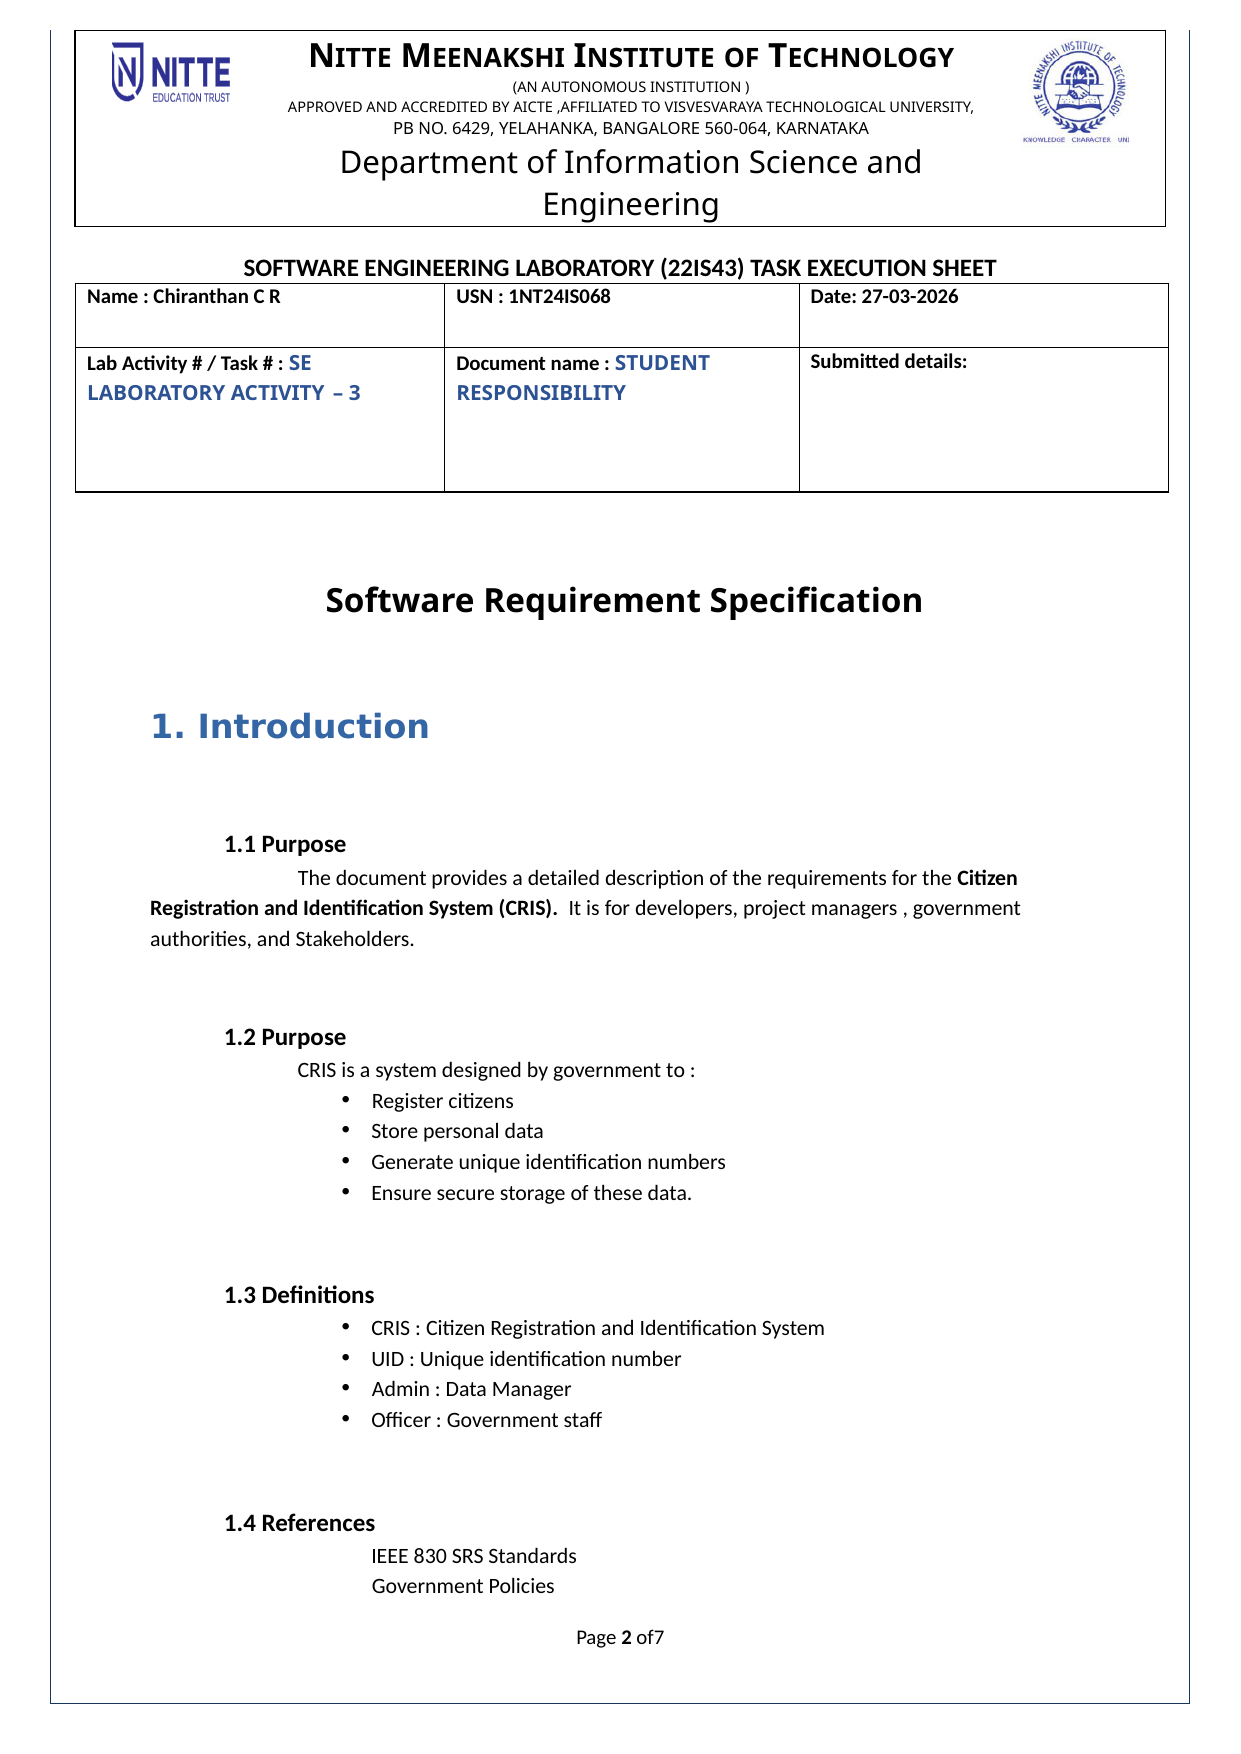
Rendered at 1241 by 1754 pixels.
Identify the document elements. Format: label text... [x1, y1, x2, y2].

list Ensure secure storage of these data. [341, 1179, 1090, 1205]
list 1.3 Definitions [194, 1279, 1090, 1310]
text The document provides a detailed description of the requirements for the Citizen Registration and Identification System (CRIS). It is for developers, project managers , government authorities, and Stakeholders. [150, 864, 1090, 952]
text Software Requirement Specification [150, 576, 1090, 622]
list CRIS is a system designed by government to : [268, 1056, 1090, 1083]
list Store personal data [341, 1117, 1090, 1144]
list CRIS : Citizen Registration and Identification System [341, 1314, 1090, 1341]
list IEEE 830 SRS Standards [341, 1542, 1090, 1568]
list 1.1 Purpose [194, 829, 1090, 859]
list Officer : Government staff [341, 1406, 1090, 1433]
list 1.4 References [194, 1507, 1090, 1537]
text Government Policies [150, 1572, 1090, 1599]
list UID : Unique identification number [341, 1345, 1090, 1372]
list Register citizens [341, 1087, 1090, 1113]
list Admin : Data Manager [341, 1376, 1090, 1402]
list Generate unique identification numbers [341, 1148, 1090, 1175]
picture [1019, 31, 1129, 148]
picture [112, 39, 230, 103]
subtitle 1. Introduction [150, 707, 1090, 746]
list 1.2 Purpose [194, 1021, 1090, 1052]
